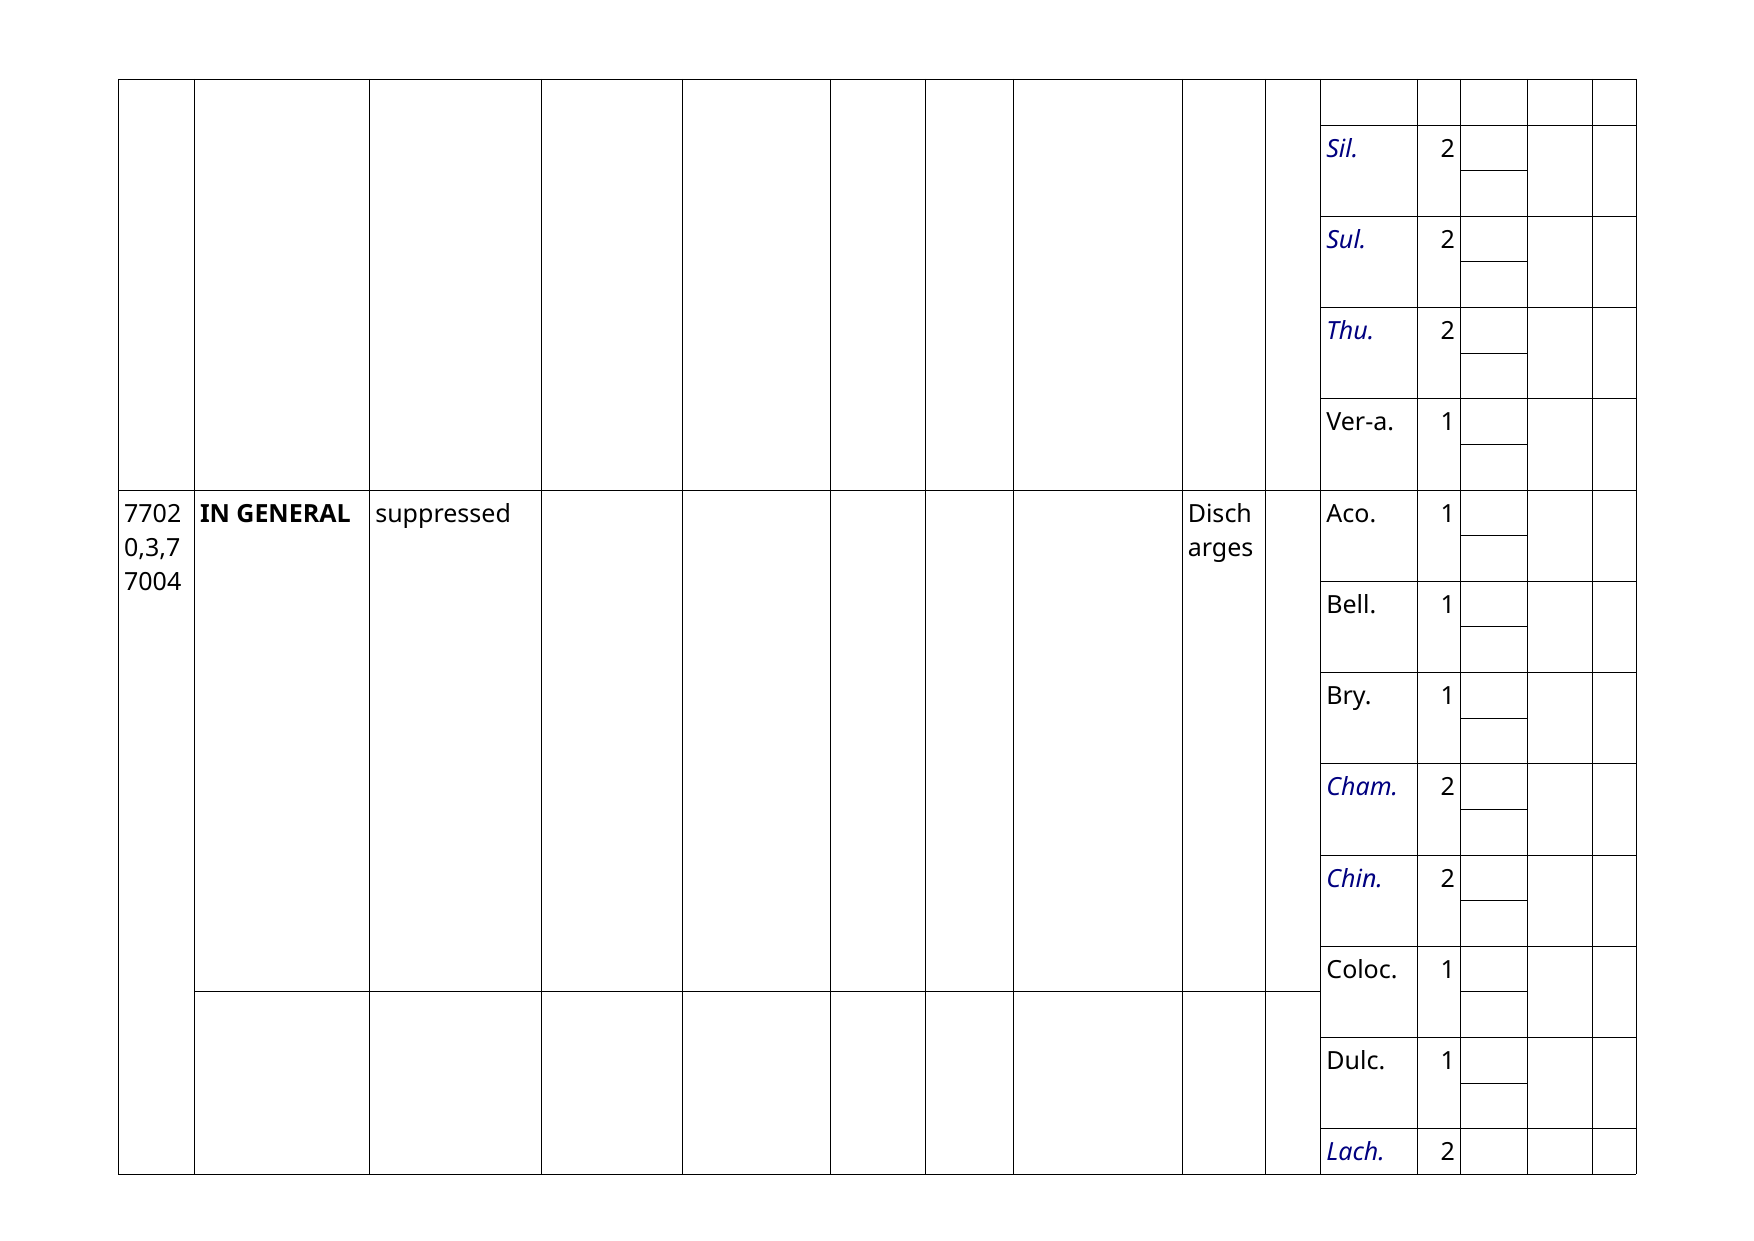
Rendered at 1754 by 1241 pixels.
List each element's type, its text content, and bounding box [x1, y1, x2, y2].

table_cell [1528, 399, 1592, 489]
table_cell [1528, 673, 1592, 763]
table_cell Bry. [1321, 673, 1417, 763]
table_cell [1461, 308, 1527, 353]
table_cell [1461, 262, 1527, 307]
table_cell [1461, 947, 1527, 991]
table_cell [1266, 80, 1320, 489]
table_cell [831, 491, 925, 991]
table_cell [1461, 1129, 1527, 1174]
table_cell [831, 992, 925, 1174]
table_cell 1 [1418, 399, 1460, 489]
table_cell [1461, 80, 1527, 124]
table_cell [683, 80, 830, 489]
table_cell [1014, 491, 1182, 991]
table_cell [1321, 80, 1417, 124]
table_cell 2 [1418, 126, 1460, 216]
table_cell Ver-a. [1321, 399, 1417, 489]
table_cell Dulc. [1321, 1038, 1417, 1128]
table_cell [195, 992, 369, 1174]
table_cell Sil. [1321, 126, 1417, 216]
table_cell [1014, 80, 1182, 489]
table_cell [1528, 126, 1592, 216]
table_cell Cham. [1321, 764, 1417, 854]
table_cell [1593, 764, 1636, 854]
table_cell [1528, 1129, 1592, 1174]
table_cell [1266, 491, 1320, 991]
table_cell [1593, 1129, 1636, 1174]
table_cell [1528, 80, 1592, 124]
table_cell 2 [1418, 1129, 1460, 1174]
table_cell 1 [1418, 582, 1460, 672]
table_cell [1461, 1038, 1527, 1083]
table_cell 77020,3,77004 [119, 491, 194, 1174]
table_cell [195, 80, 369, 489]
table_cell [1593, 491, 1636, 581]
table_cell [1593, 947, 1636, 1037]
table_cell [1461, 536, 1527, 581]
table_cell [1593, 673, 1636, 763]
table_cell [1461, 491, 1527, 535]
table_cell [1461, 399, 1527, 444]
table_cell [926, 491, 1013, 991]
table_cell 1 [1418, 1038, 1460, 1128]
table_cell [370, 80, 541, 489]
table_cell [1593, 856, 1636, 946]
table_cell [1461, 673, 1527, 718]
table_cell [119, 80, 194, 489]
table_cell [1461, 217, 1527, 261]
table_cell 2 [1418, 764, 1460, 854]
table_cell Aco. [1321, 491, 1417, 581]
table_cell [1461, 719, 1527, 763]
table_cell 1 [1418, 491, 1460, 581]
table_cell [1528, 947, 1592, 1037]
table_cell 1 [1418, 673, 1460, 763]
table_cell [1593, 217, 1636, 307]
table_cell [1461, 901, 1527, 946]
table_cell [1461, 126, 1527, 170]
table_cell [542, 491, 682, 991]
table_cell [1461, 810, 1527, 854]
table_cell [1528, 217, 1592, 307]
table_cell [1461, 992, 1527, 1037]
table_cell [370, 992, 541, 1174]
table_cell [1528, 1038, 1592, 1128]
table_cell [1183, 80, 1265, 489]
table_cell [1014, 992, 1182, 1174]
table_cell [1528, 491, 1592, 581]
table_cell in general [195, 491, 369, 991]
table_cell [1461, 171, 1527, 216]
table_cell 2 [1418, 856, 1460, 946]
table_cell [1418, 80, 1460, 124]
table_cell [1461, 445, 1527, 489]
table_cell [1528, 764, 1592, 854]
table_cell Coloc. [1321, 947, 1417, 1037]
table_cell [926, 992, 1013, 1174]
table_cell [683, 491, 830, 991]
table_cell suppressed [370, 491, 541, 991]
table_cell Sul. [1321, 217, 1417, 307]
table_cell [1461, 354, 1527, 398]
table_cell [1461, 856, 1527, 900]
table_cell 1 [1418, 947, 1460, 1037]
table_cell [831, 80, 925, 489]
table_cell 2 [1418, 217, 1460, 307]
table_cell Bell. [1321, 582, 1417, 672]
table_cell [1528, 308, 1592, 398]
table_cell [1461, 1084, 1527, 1128]
table_cell Chin. [1321, 856, 1417, 946]
table_cell [1593, 399, 1636, 489]
table_cell 2 [1418, 308, 1460, 398]
table_cell Thu. [1321, 308, 1417, 398]
table_cell [1183, 992, 1265, 1174]
table_cell [1461, 764, 1527, 809]
table_cell [1266, 992, 1320, 1174]
table_cell [1461, 627, 1527, 672]
table_cell [683, 992, 830, 1174]
table_cell Discharges [1183, 491, 1265, 991]
table_cell [926, 80, 1013, 489]
table_cell [542, 992, 682, 1174]
table_cell [1528, 582, 1592, 672]
table_cell [1593, 126, 1636, 216]
table_cell [1528, 856, 1592, 946]
table_cell [1593, 1038, 1636, 1128]
table_cell [1593, 308, 1636, 398]
table_cell [1593, 80, 1636, 124]
table_cell Lach. [1321, 1129, 1417, 1174]
table_cell [542, 80, 682, 489]
table_cell [1593, 582, 1636, 672]
table_cell [1461, 582, 1527, 626]
